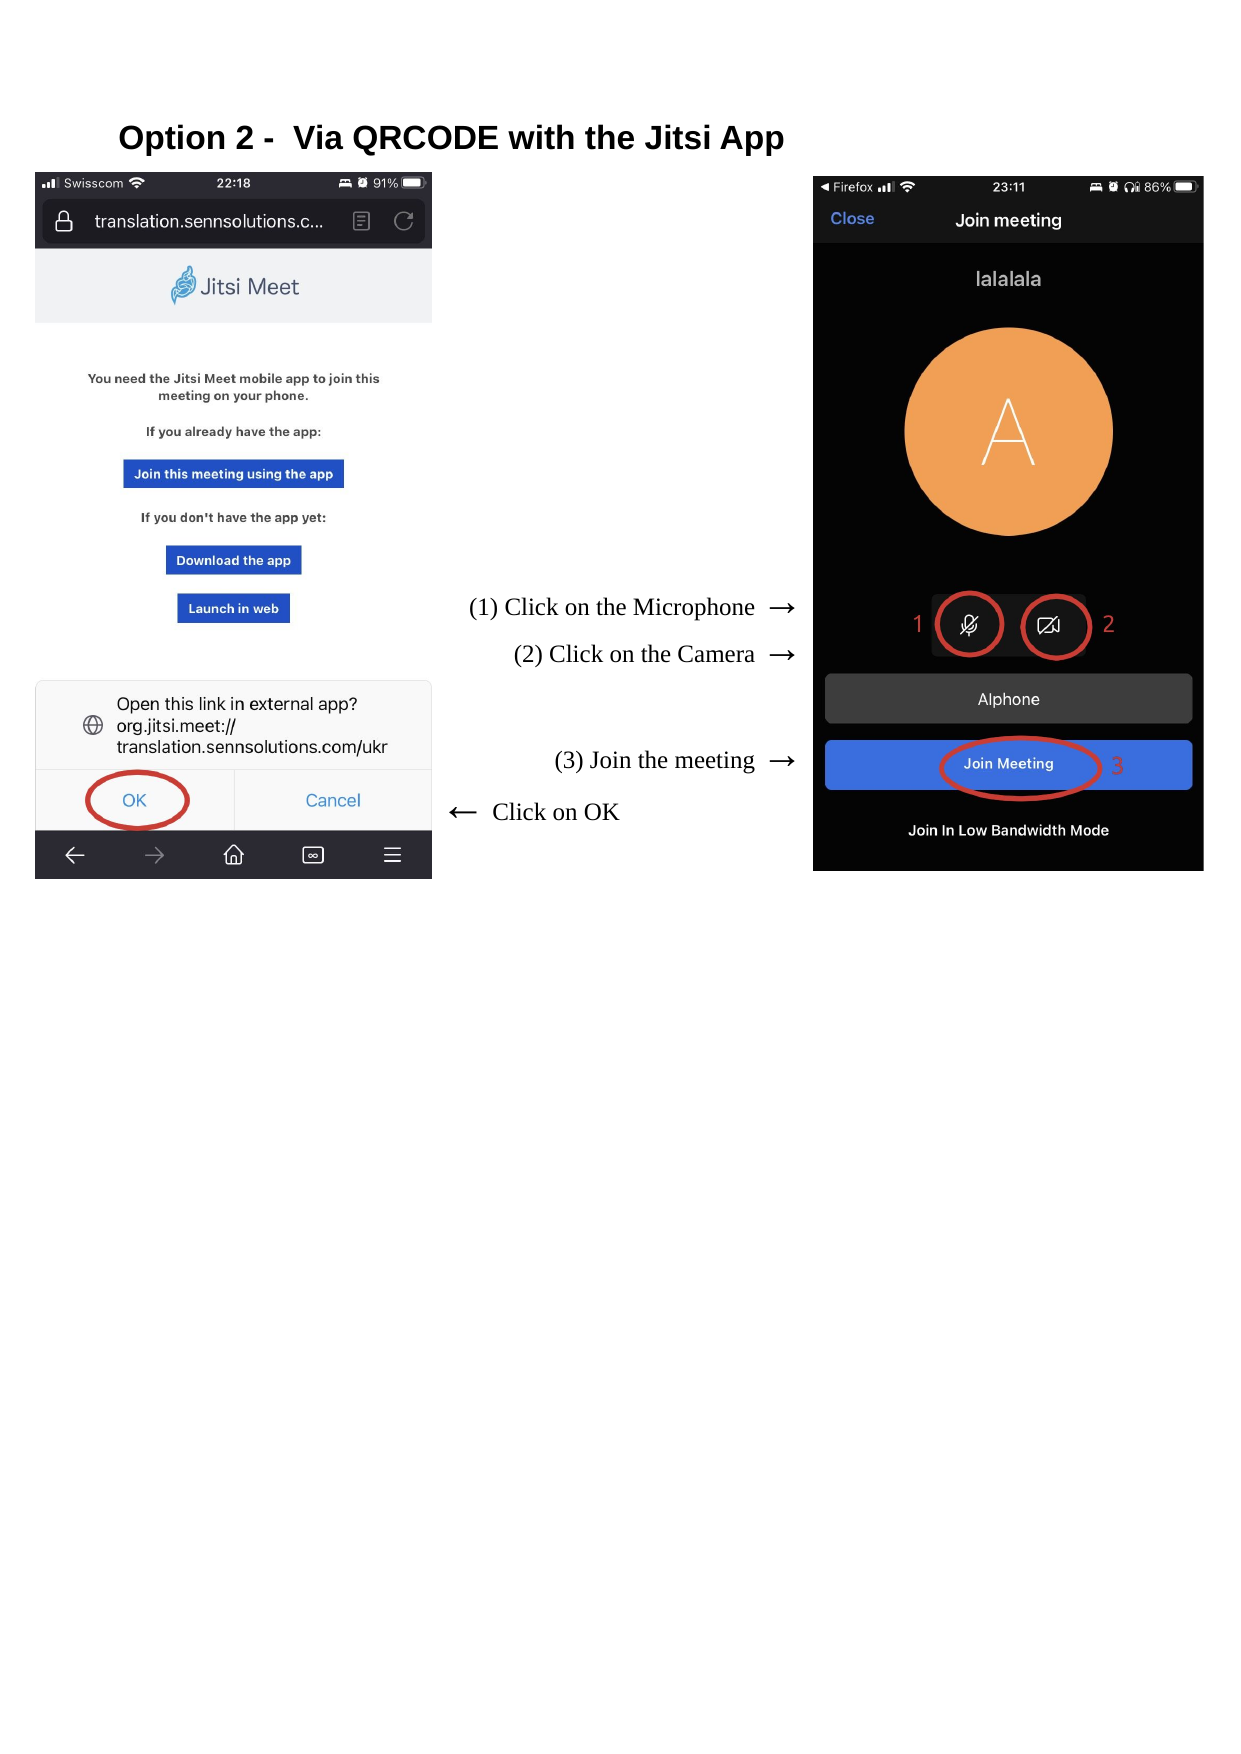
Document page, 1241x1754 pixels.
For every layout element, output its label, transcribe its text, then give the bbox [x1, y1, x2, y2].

picture [35, 172, 432, 879]
subtitle Option 2 - Via QRCODE with the Jitsi App [118, 118, 1122, 157]
picture [813, 176, 1204, 871]
